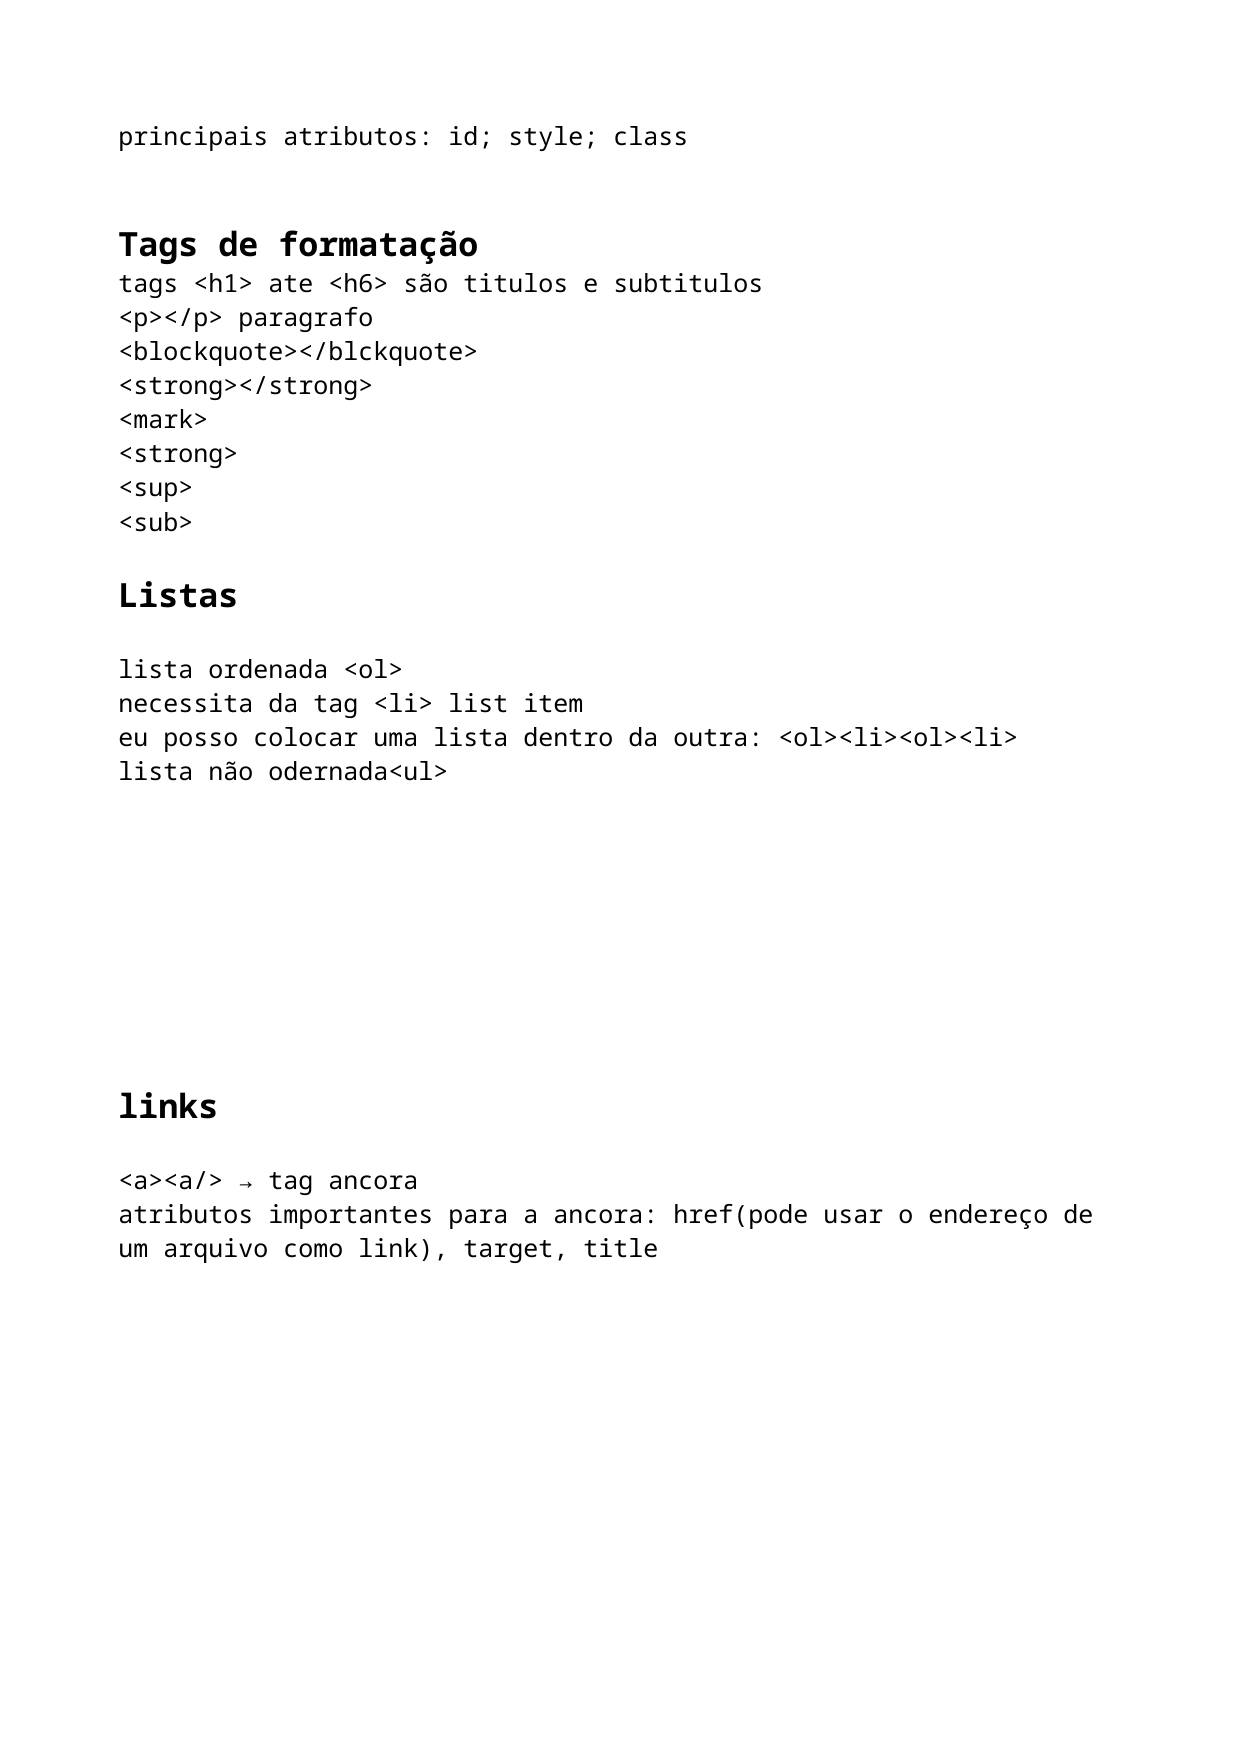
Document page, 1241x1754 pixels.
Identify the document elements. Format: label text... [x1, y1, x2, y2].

text <strong></strong> [118, 368, 1122, 402]
text <sub> [118, 504, 1122, 538]
text <blockquote></blckquote> [118, 334, 1122, 368]
text necessita da tag <li> list item [118, 686, 1122, 720]
text principais atributos: id; style; class [118, 118, 1122, 152]
text <mark> [118, 402, 1122, 436]
text <p></p> paragrafo [118, 300, 1122, 334]
text links [118, 1083, 1122, 1129]
text tags <h1> ate <h6> são titulos e subtitulos [118, 266, 1122, 300]
text Tags de formatação [118, 220, 1122, 266]
text <a><a/> → tag ancora [118, 1163, 1122, 1197]
text Listas [118, 572, 1122, 618]
text <sup> [118, 470, 1122, 504]
text lista não odernada<ul> [118, 754, 1122, 788]
text <strong> [118, 436, 1122, 470]
text lista ordenada <ol> [118, 652, 1122, 686]
text atributos importantes para a ancora: href(pode usar o endereço de um arquivo como link), target, title [118, 1197, 1122, 1265]
text eu posso colocar uma lista dentro da outra: <ol><li><ol><li> [118, 720, 1122, 754]
